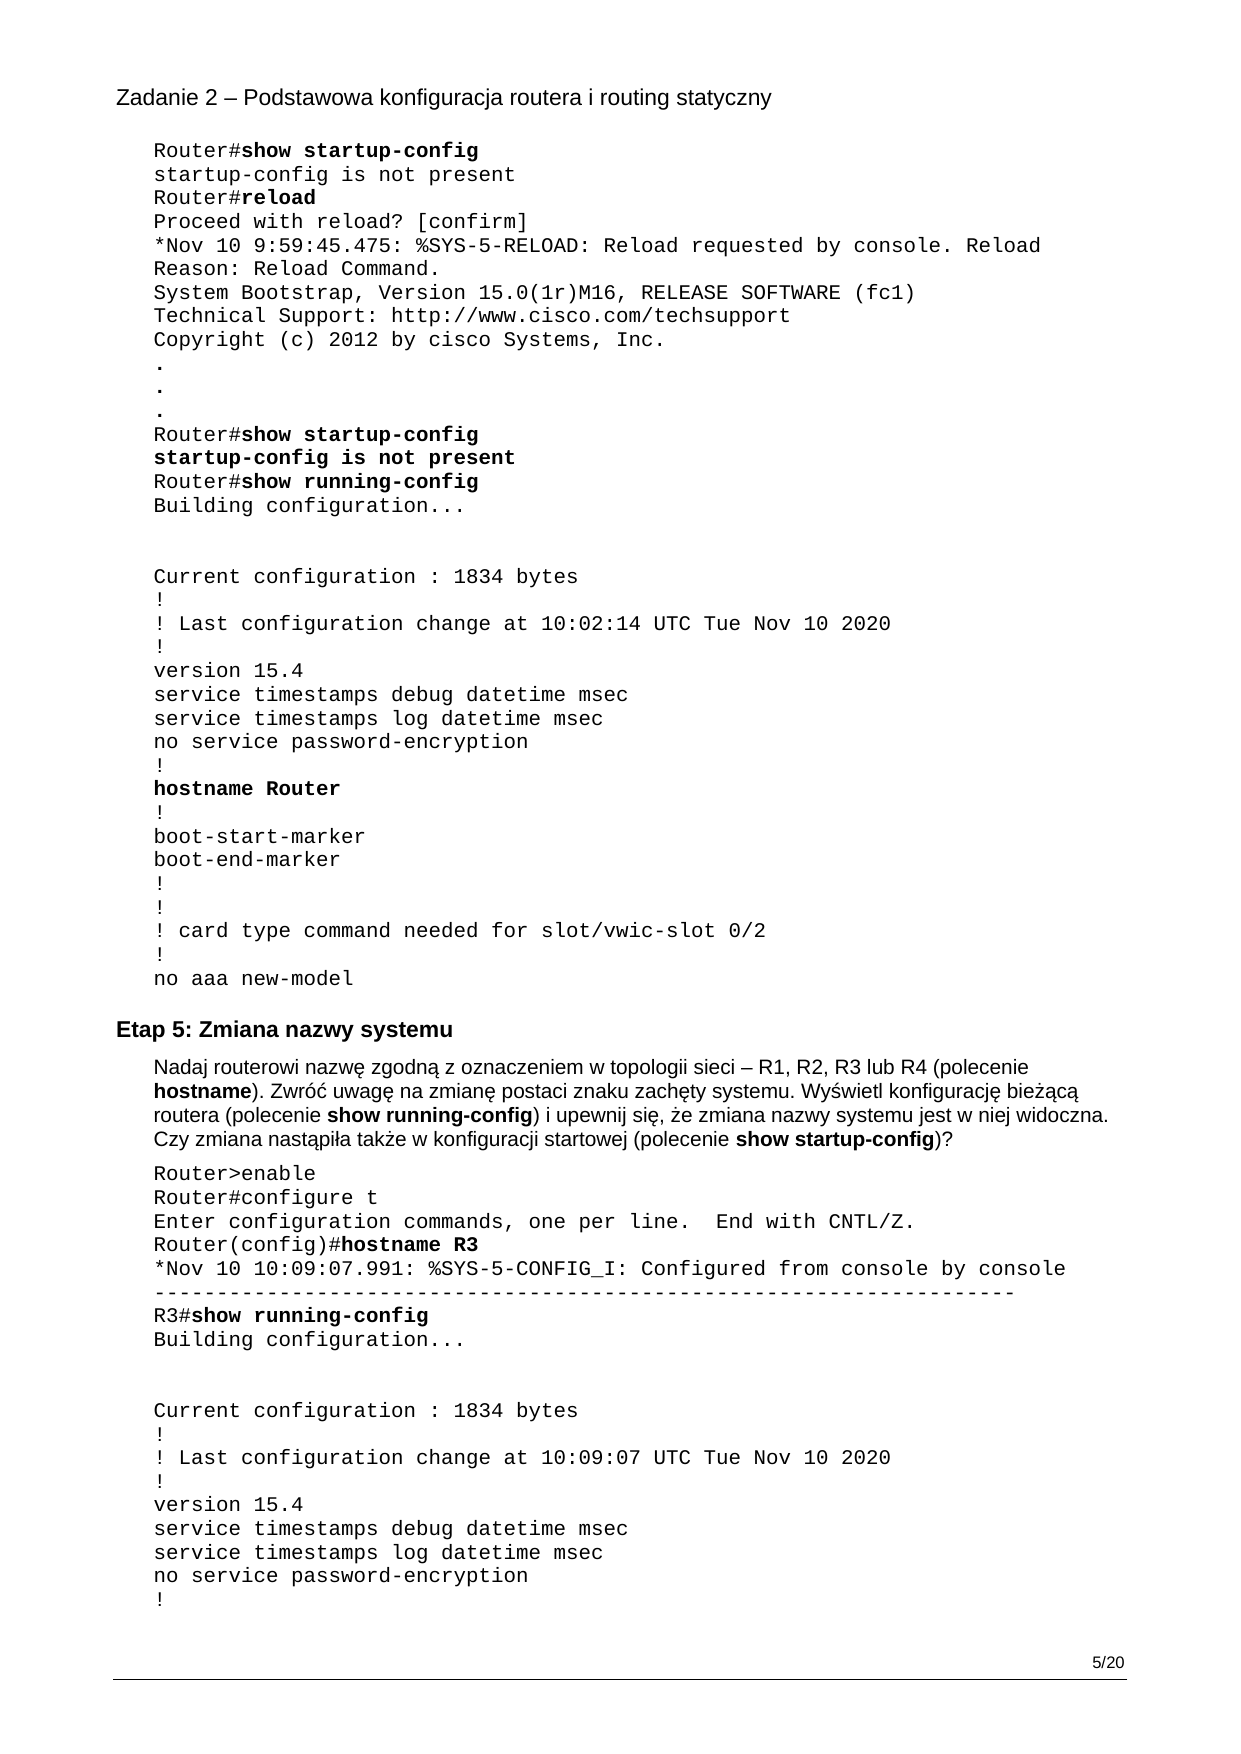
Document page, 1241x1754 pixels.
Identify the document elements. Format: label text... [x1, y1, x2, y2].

text boot-start-marker [153, 826, 1124, 849]
text ! [153, 1589, 1124, 1613]
text ! [153, 944, 1124, 968]
text Enter configuration commands, one per line. End with CNTL/Z. [153, 1211, 1124, 1234]
text Router>enable [153, 1163, 1124, 1187]
text Router#reload [153, 187, 1124, 211]
text Proceed with reload? [confirm] [153, 211, 1124, 234]
text ! Last configuration change at 10:02:14 UTC Tue Nov 10 2020 [153, 613, 1124, 637]
text no service password-encryption [153, 1565, 1124, 1589]
text Router(config)#hostname R3 [153, 1234, 1124, 1258]
text version 15.4 [153, 1494, 1124, 1518]
text Copyright (c) 2012 by cisco Systems, Inc. [153, 329, 1124, 353]
text ! [153, 802, 1124, 826]
text ! [153, 755, 1124, 778]
text System Bootstrap, Version 15.0(1r)M16, RELEASE SOFTWARE (fc1) [153, 282, 1124, 306]
text startup-config is not present [153, 164, 1124, 187]
text *Nov 10 10:09:07.991: %SYS-5-CONFIG_I: Configured from console by console [153, 1258, 1124, 1282]
text service timestamps debug datetime msec [153, 1518, 1124, 1542]
text Current configuration : 1834 bytes [153, 1400, 1124, 1423]
text Router#show startup-config [153, 424, 1124, 447]
text . [153, 353, 1124, 376]
text ! [153, 873, 1124, 897]
text *Nov 10 9:59:45.475: %SYS-5-RELOAD: Reload requested by console. Reload Reason: Reload Command. [153, 234, 1124, 282]
text ! [153, 637, 1124, 660]
text no service password-encryption [153, 731, 1124, 755]
text . [153, 376, 1124, 400]
text ! [153, 1471, 1124, 1494]
text --------------------------------------------------------------------- [153, 1282, 1124, 1305]
text service timestamps log datetime msec [153, 707, 1124, 731]
text Building configuration... [153, 1329, 1124, 1353]
text Router#show running-config [153, 471, 1124, 495]
text version 15.4 [153, 660, 1124, 684]
text no aaa new-model [153, 968, 1124, 991]
text ! card type command needed for slot/vwic-slot 0/2 [153, 920, 1124, 944]
text service timestamps debug datetime msec [153, 684, 1124, 707]
text Nadaj routerowi nazwę zgodną z oznaczeniem w topologii sieci – R1, R2, R3 lub R4 (polecenie hostname). Zwróć uwagę na zmianę postaci znaku zachęty systemu. Wyświetl konfigurację bieżącą routera (polecenie show running-config) i upewnij się, że zmiana nazwy systemu jest w niej widoczna. Czy zmiana nastąpiła także w konfiguracji startowej (polecenie show startup-config)? [153, 1055, 1124, 1151]
text Technical Support: http://www.cisco.com/techsupport [153, 306, 1124, 329]
text startup-config is not present [153, 447, 1124, 471]
text Current configuration : 1834 bytes [153, 566, 1124, 589]
text hostname Router [153, 778, 1124, 802]
text service timestamps log datetime msec [153, 1542, 1124, 1565]
text . [153, 400, 1124, 424]
text Router#show startup-config [153, 140, 1124, 164]
text boot-end-marker [153, 849, 1124, 873]
text ! Last configuration change at 10:09:07 UTC Tue Nov 10 2020 [153, 1447, 1124, 1471]
text ! [153, 897, 1124, 920]
text R3#show running-config [153, 1305, 1124, 1329]
text Building configuration... [153, 495, 1124, 518]
list Zmiana nazwy systemu [116, 1016, 1124, 1043]
text ! [153, 589, 1124, 613]
text ! [153, 1423, 1124, 1447]
text Router#configure t [153, 1187, 1124, 1211]
